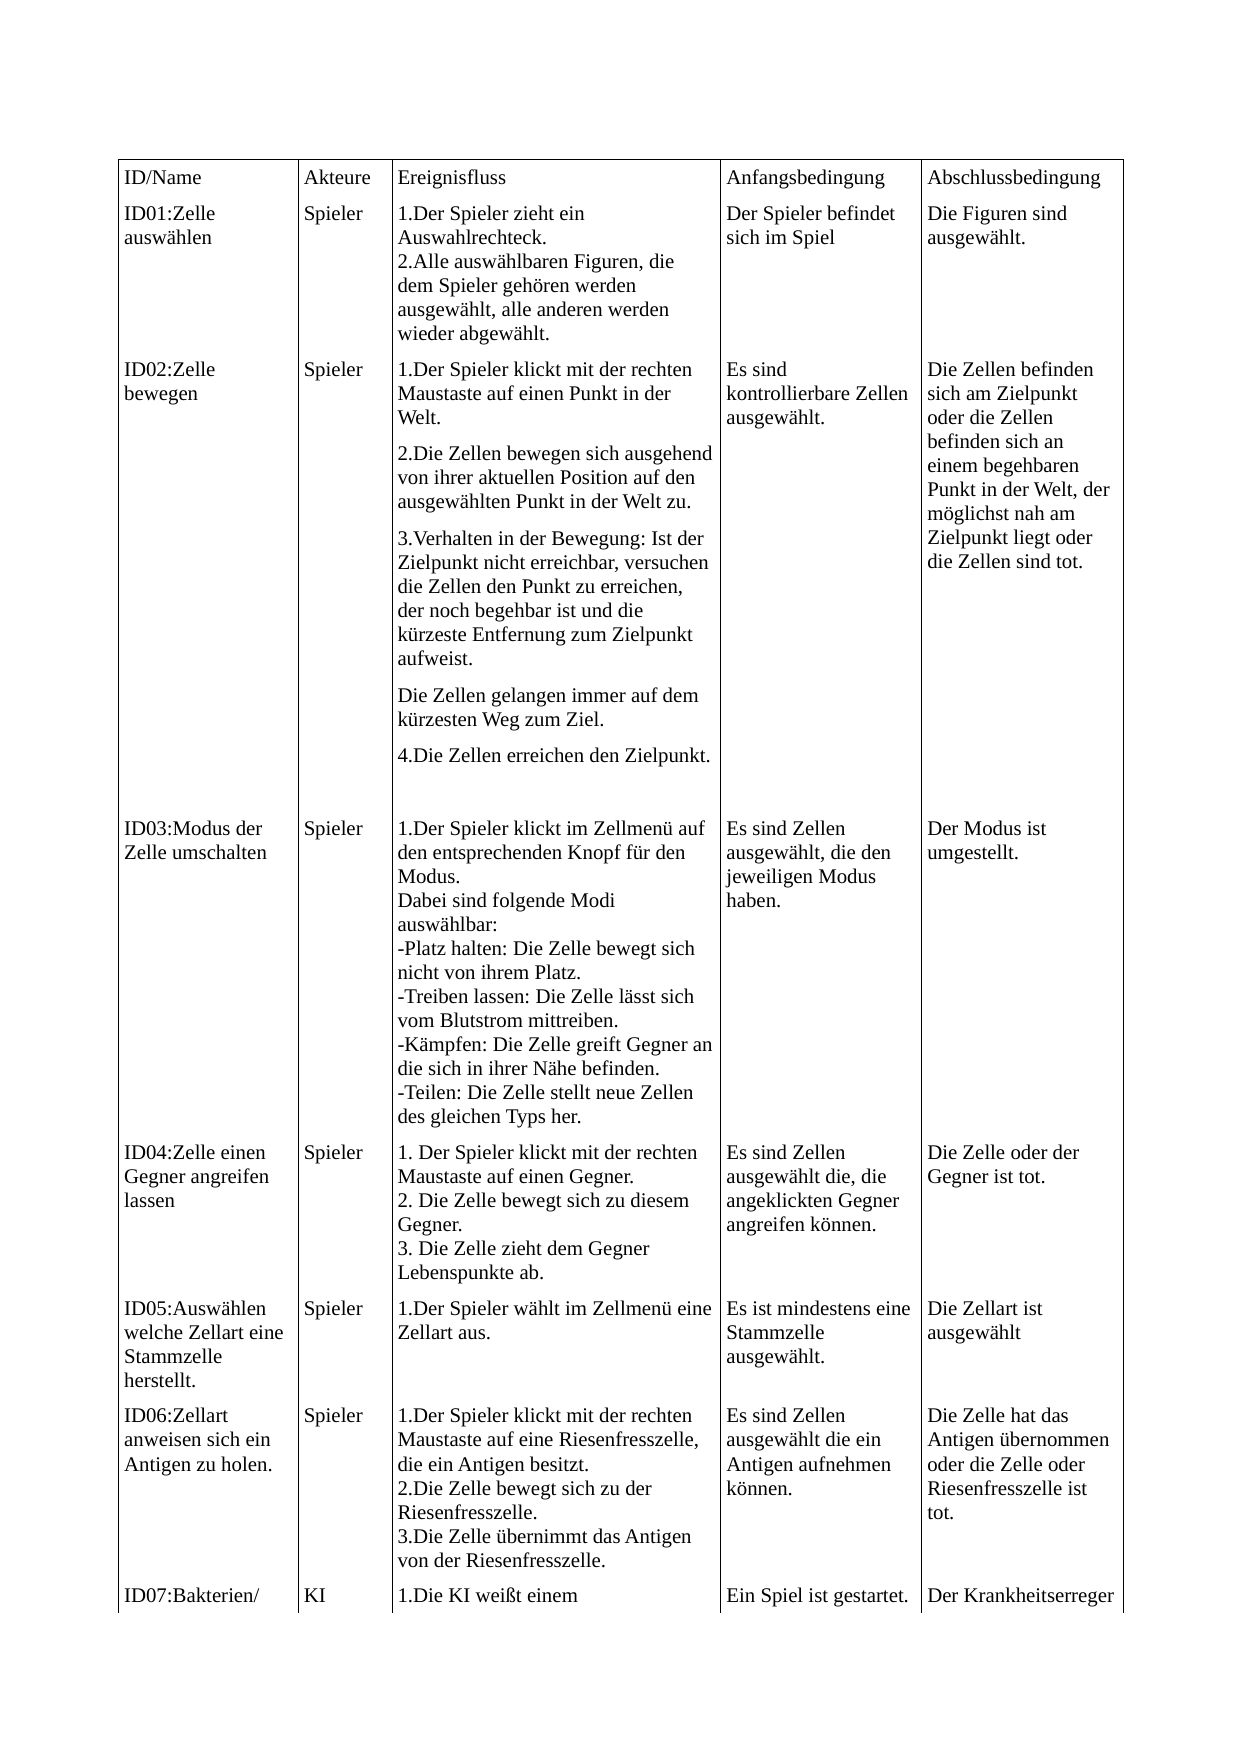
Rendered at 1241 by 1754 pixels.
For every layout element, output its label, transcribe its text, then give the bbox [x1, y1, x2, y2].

table_header ID/Name [119, 160, 298, 195]
table_cell ID07:Bakterien/ [119, 1578, 298, 1613]
table_cell KI [299, 1578, 392, 1613]
table_cell 1.Der Spieler zieht ein Auswahlrechteck. 2.Alle auswählbaren Figuren, die dem Spieler gehören werden ausgewählt, alle anderen werden wieder abgewählt. [393, 195, 720, 351]
table_cell Die Zellart ist ausgewählt [922, 1290, 1123, 1398]
table_cell Es sind Zellen ausgewählt, die den jeweiligen Modus haben. [721, 810, 921, 1134]
table_cell ID01:Zelle auswählen [119, 195, 298, 351]
table_header Ereignisfluss [393, 160, 720, 195]
table_cell 1.Der Spieler klickt mit der rechten Maustaste auf einen Punkt in der Welt. 2.Die Zellen bewegen sich ausgehend von ihrer aktuellen Position auf den ausgewählten Punkt in der Welt zu. 3.Verhalten in der Bewegung: Ist der Zielpunkt nicht erreichbar, versuchen die Zellen den Punkt zu erreichen, der noch begehbar ist und die kürzeste Entfernung zum Zielpunkt aufweist. Die Zellen gelangen immer auf dem kürzesten Weg zum Ziel. 4.Die Zellen erreichen den Zielpunkt. [393, 351, 720, 810]
table_cell Die Zelle hat das Antigen übernommen oder die Zelle oder Riesenfresszelle ist tot. [922, 1398, 1123, 1577]
table_cell 1.Der Spieler klickt im Zellmenü auf den entsprechenden Knopf für den Modus. Dabei sind folgende Modi auswählbar: -Platz halten: Die Zelle bewegt sich nicht von ihrem Platz. -Treiben lassen: Die Zelle lässt sich vom Blutstrom mittreiben. -Kämpfen: Die Zelle greift Gegner an die sich in ihrer Nähe befinden. -Teilen: Die Zelle stellt neue Zellen des gleichen Typs her. [393, 810, 720, 1134]
table_header Akteure [299, 160, 392, 195]
table_cell Spieler [299, 195, 392, 351]
table_cell ID05:Auswählen welche Zellart eine Stammzelle herstellt. [119, 1290, 298, 1398]
table_cell Spieler [299, 810, 392, 1134]
table_cell Ein Spiel ist gestartet. [721, 1578, 921, 1613]
table_cell Spieler [299, 351, 392, 810]
table_cell 1.Der Spieler wählt im Zellmenü eine Zellart aus. [393, 1290, 720, 1398]
table_cell Spieler [299, 1290, 392, 1398]
table_header Abschlussbedingung [922, 160, 1123, 195]
table_cell ID03:Modus der Zelle umschalten [119, 810, 298, 1134]
table_cell Es sind Zellen ausgewählt die ein Antigen aufnehmen können. [721, 1398, 921, 1577]
table_cell 1.Die KI weißt einem [393, 1578, 720, 1613]
table_cell ID06:Zellart anweisen sich ein Antigen zu holen. [119, 1398, 298, 1577]
table_cell Der Modus ist umgestellt. [922, 810, 1123, 1134]
table_header Anfangsbedingung [721, 160, 921, 195]
table_cell Es ist mindestens eine Stammzelle ausgewählt. [721, 1290, 921, 1398]
table_cell Der Krankheitserreger [922, 1578, 1123, 1613]
table_cell Spieler [299, 1134, 392, 1290]
table_cell Die Figuren sind ausgewählt. [922, 195, 1123, 351]
table_cell Die Zellen befinden sich am Zielpunkt oder die Zellen befinden sich an einem begehbaren Punkt in der Welt, der möglichst nah am Zielpunkt liegt oder die Zellen sind tot. [922, 351, 1123, 810]
table_cell Die Zelle oder der Gegner ist tot. [922, 1134, 1123, 1290]
table_cell Es sind kontrollierbare Zellen ausgewählt. [721, 351, 921, 810]
table_cell 1. Der Spieler klickt mit der rechten Maustaste auf einen Gegner. 2. Die Zelle bewegt sich zu diesem Gegner. 3. Die Zelle zieht dem Gegner Lebenspunkte ab. [393, 1134, 720, 1290]
table_cell Der Spieler befindet sich im Spiel [721, 195, 921, 351]
table_cell 1.Der Spieler klickt mit der rechten Maustaste auf eine Riesenfresszelle, die ein Antigen besitzt. 2.Die Zelle bewegt sich zu der Riesenfresszelle. 3.Die Zelle übernimmt das Antigen von der Riesenfresszelle. [393, 1398, 720, 1577]
table_cell ID02:Zelle bewegen [119, 351, 298, 810]
table_cell Es sind Zellen ausgewählt die, die angeklickten Gegner angreifen können. [721, 1134, 921, 1290]
table_cell ID04:Zelle einen Gegner angreifen lassen [119, 1134, 298, 1290]
table_cell Spieler [299, 1398, 392, 1577]
